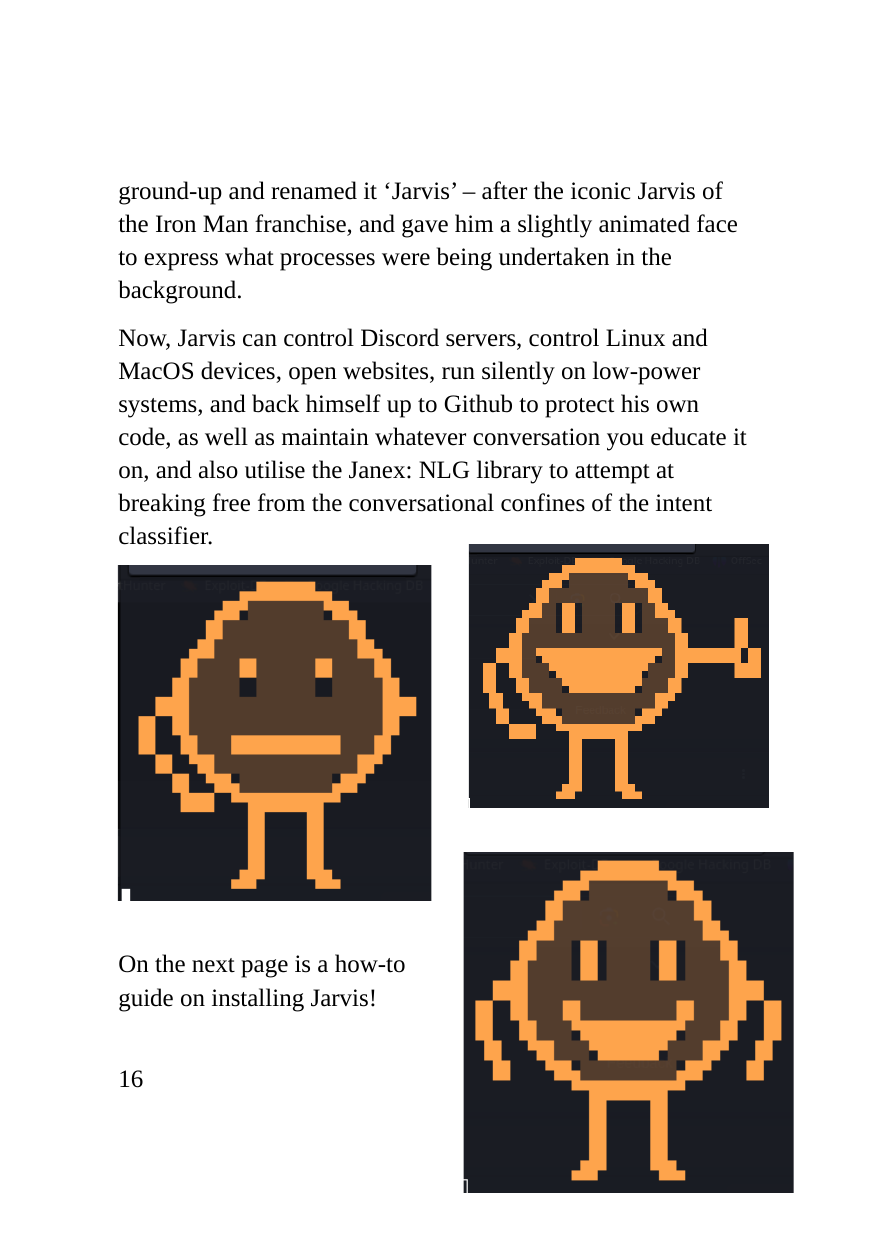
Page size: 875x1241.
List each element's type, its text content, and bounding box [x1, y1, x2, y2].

picture [463, 852, 794, 1193]
picture [117, 565, 432, 901]
text ground-up and renamed it ‘Jarvis’ – after the iconic Jarvis of the Iron Man franchise, and gave him a slightly animated face to express what processes were being undertaken in the background. [118, 176, 756, 304]
text On the next page is a how-to guide on installing Jarvis! [118, 949, 463, 1011]
picture [468, 544, 769, 808]
text Now, Jarvis can control Discord servers, control Linux and MacOS devices, open websites, run silently on low-power systems, and back himself up to Github to protect his own code, as well as maintain whatever conversation you educate it on, and also utilise the Janex: NLG library to attempt at breaking free from the conversational confines of the intent classifier. [118, 323, 756, 550]
